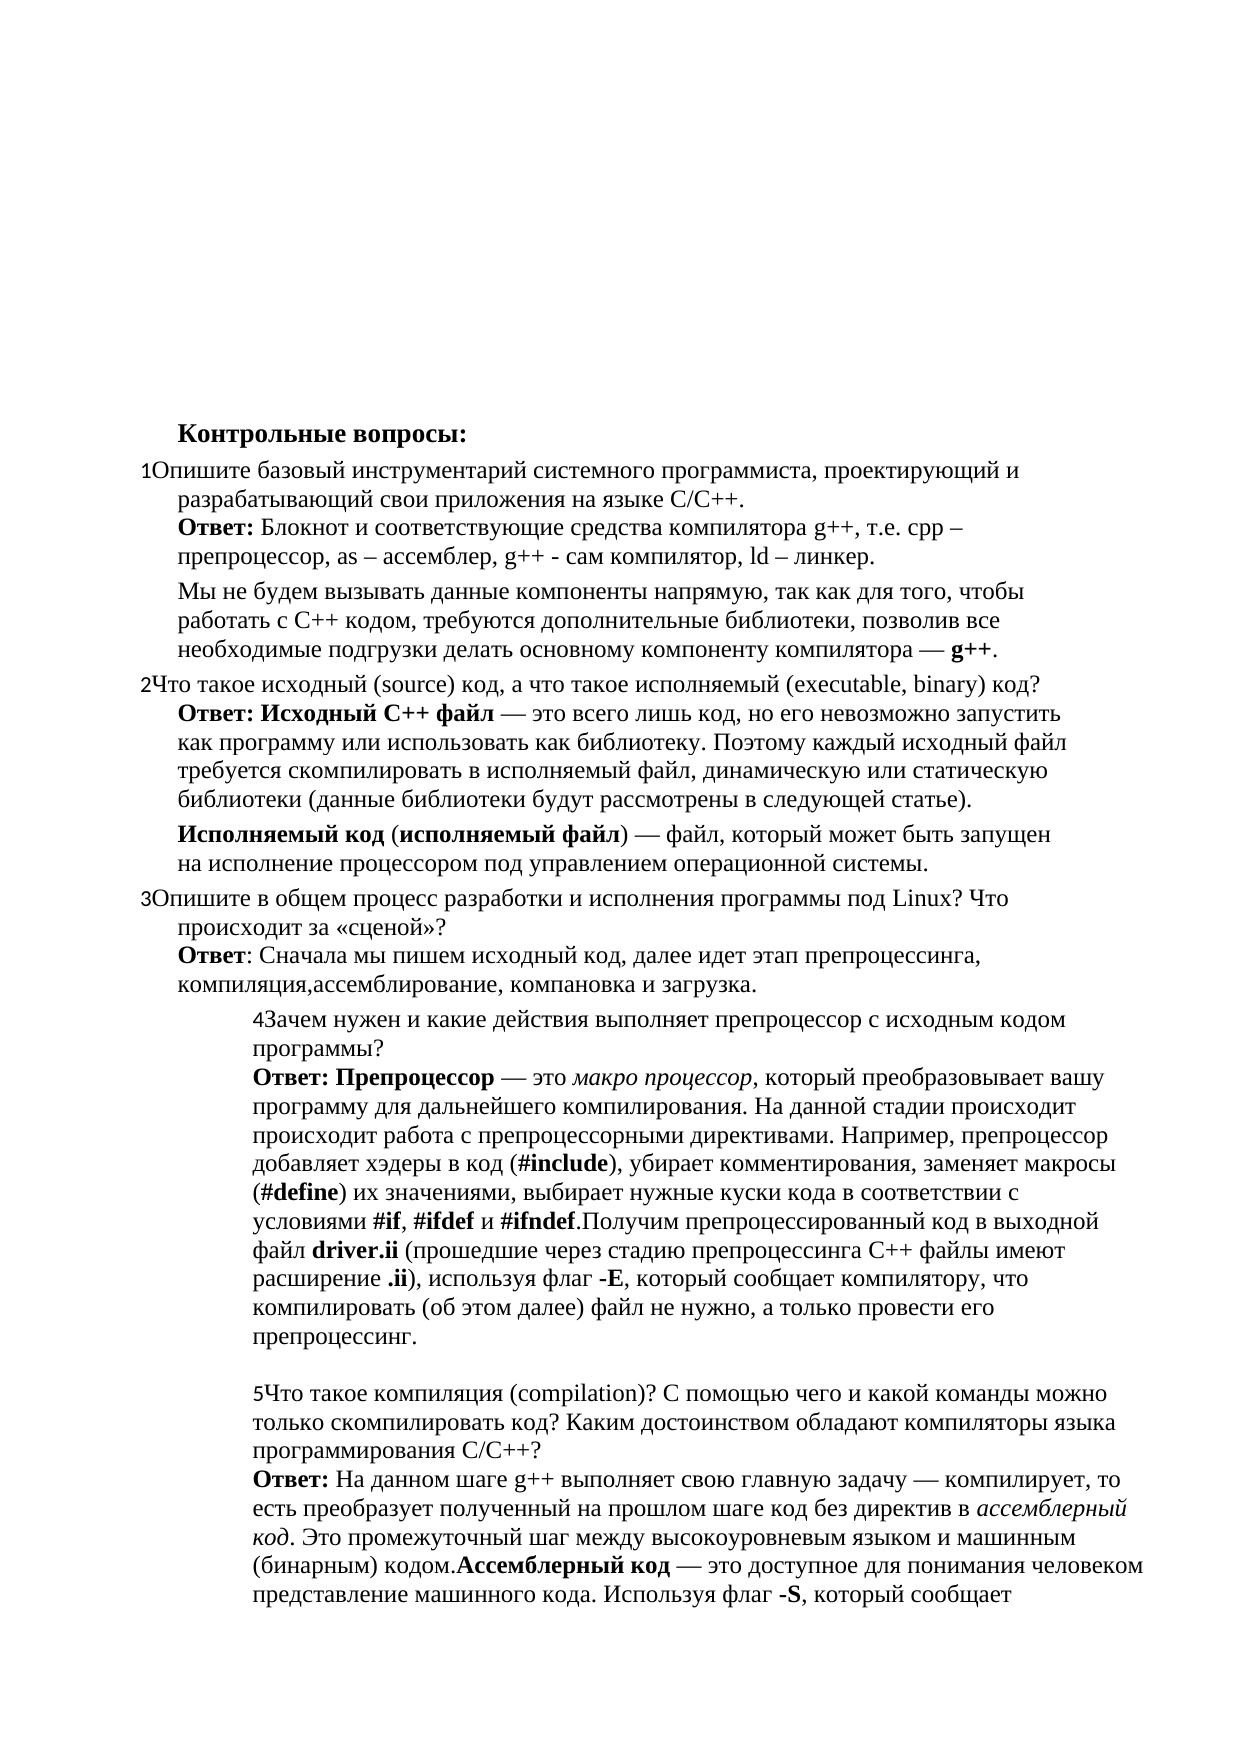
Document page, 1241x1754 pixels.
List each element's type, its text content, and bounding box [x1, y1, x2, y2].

text Мы не будем вызывать данные компоненты напрямую, так как для того, чтобы работать с C++ кодом, требуются дополнительные библиотеки, позволив все необходимые подгрузки делать основному компоненту компилятора — g++. [177, 576, 1069, 662]
list Что такое компиляция (compilation)? С помощью чего и какой команды можно только скомпилировать код? Каким достоинством обладают компиляторы языка программирования С/C++? Ответ: На данном шаге g++ выполняет свою главную задачу — компилирует, то есть преобразует полученный на прошлом шаге код без директив в ассемблерный код. Это промежуточный шаг между высокоуровневым языком и машинным (бинарным) кодом.Ассемблерный код — это доступное для понимания человеком представление машинного кода. Используя флаг -S, который сообщает [252, 1378, 1152, 1608]
text Контрольные вопросы: [177, 417, 1069, 448]
text Исполняемый код (исполняемый файл) — файл, который может быть запущен на исполнение процессором под управлением операционной системы. [177, 819, 1069, 877]
list Опишите в общем процесс разработки и исполнения программы под Linux? Что происходит за «сценой»? Ответ: Сначала мы пишем исходный код, далее идет этап препроцессинга, компиляция,ассемблирование, компановка и загрузка. [140, 883, 1069, 998]
list Что такое исходный (source) код, а что такое исполняемый (executable, binary) код? Ответ: Исходный C++ файл — это всего лишь код, но его невозможно запустить как программу или использовать как библиотеку. Поэтому каждый исходный файл требуется скомпилировать в исполняемый файл, динамическую или статическую библиотеки (данные библиотеки будут рассмотрены в следующей статье). [140, 669, 1069, 813]
list Опишите базовый инструментарий системного программиста, проектирующий и разрабатывающий свои приложения на языке С/C++. Ответ: Блокнот и соответствующие средства компилятора g++, т.е. cpp – препроцессор, as – ассемблер, g++ - сам компилятор, ld – линкер. [140, 455, 1069, 570]
list Зачем нужен и какие действия выполняет препроцессор с исходным кодом программы? Ответ: Препроцессор — это макро процессор, который преобразовывает вашу программу для дальнейшего компилирования. На данной стадии происходит происходит работа с препроцессорными директивами. Например, препроцессор добавляет хэдеры в код (#include), убирает комментирования, заменяет макросы (#define) их значениями, выбирает нужные куски кода в соответствии с условиями #if, #ifdef и #ifndef.Получим препроцессированный код в выходной файл driver.ii (прошедшие через стадию препроцессинга C++ файлы имеют расширение .ii), используя флаг -E, который сообщает компилятору, что компилировать (об этом далее) файл не нужно, а только провести его препроцессинг. [252, 1004, 1152, 1378]
